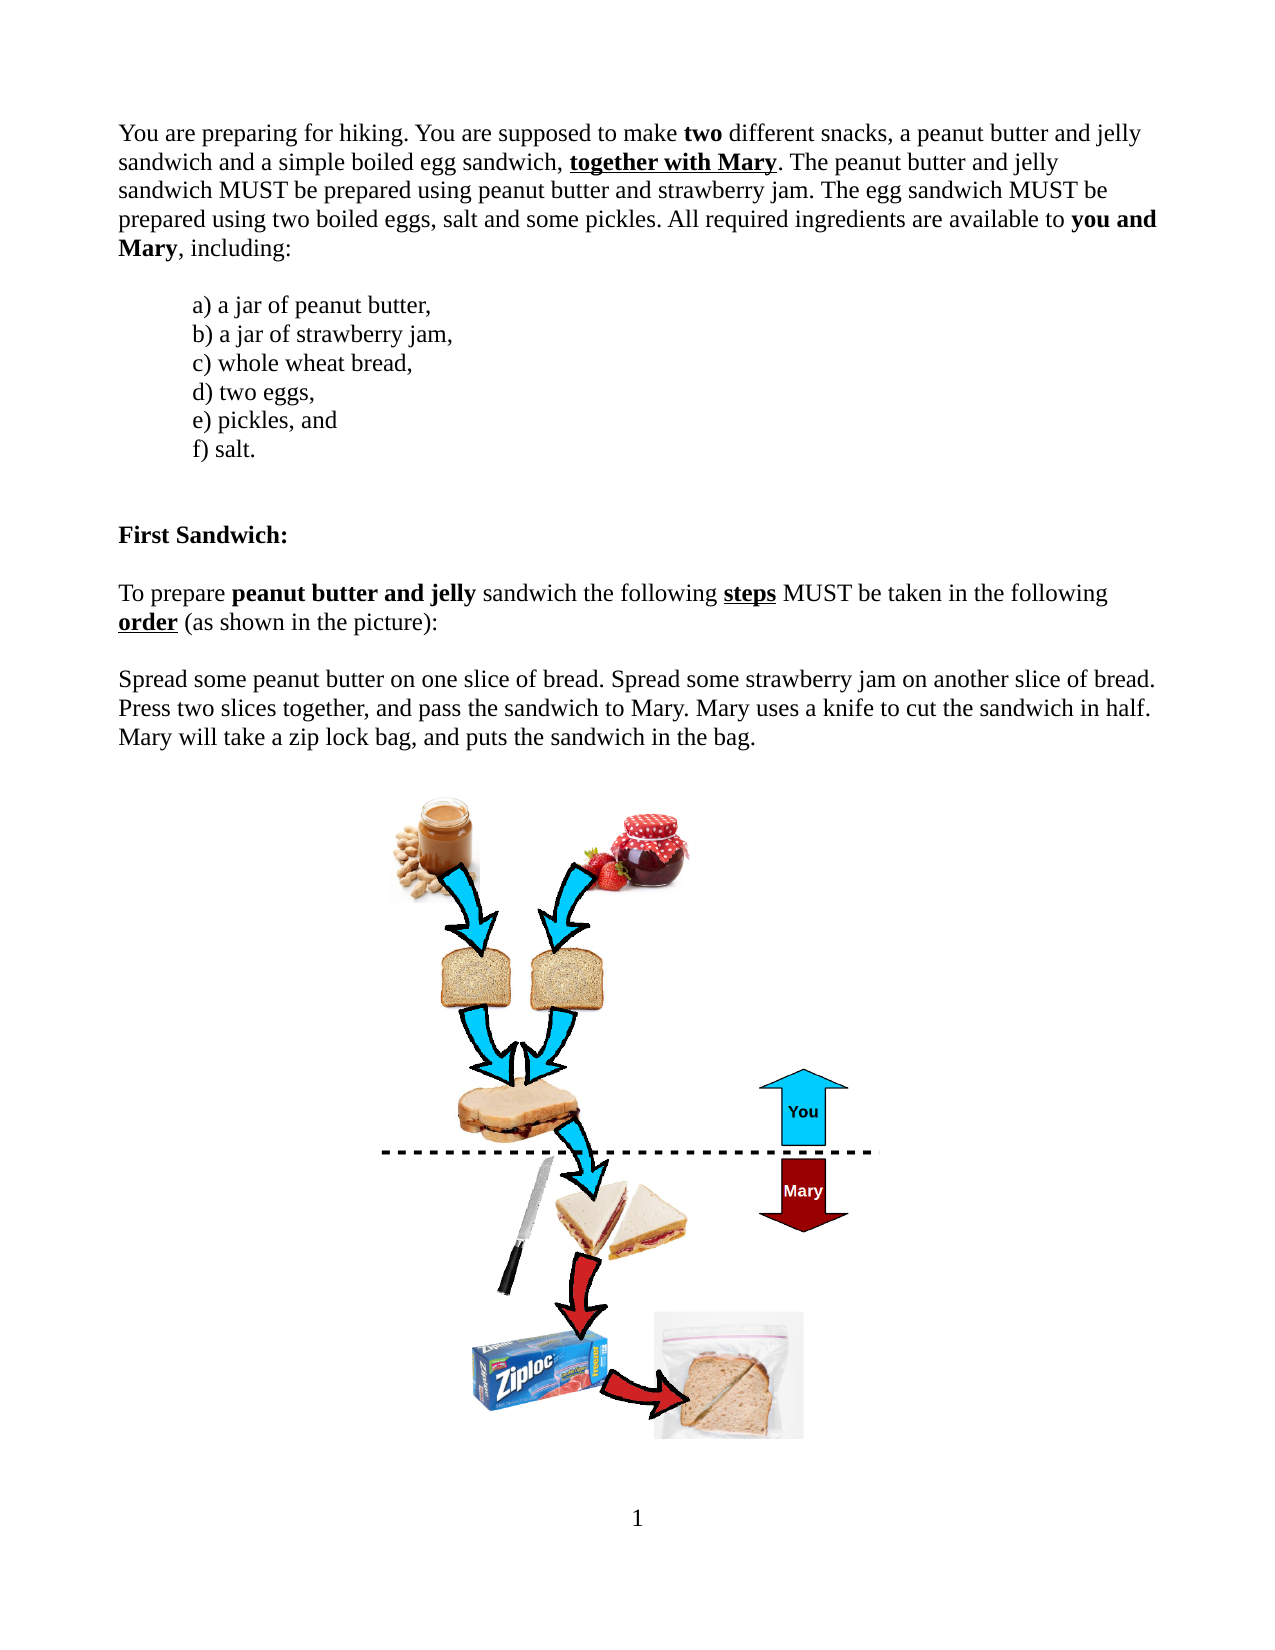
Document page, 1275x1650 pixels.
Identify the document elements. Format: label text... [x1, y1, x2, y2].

text f) salt. [118, 434, 1157, 463]
picture [381, 786, 905, 1465]
text First Sandwich: [118, 521, 1157, 549]
text d) two eggs, [118, 377, 1157, 406]
text To prepare peanut butter and jelly sandwich the following steps MUST be taken in the following order (as shown in the picture): [118, 578, 1157, 636]
text e) pickles, and [118, 406, 1157, 434]
text b) a jar of strawberry jam, [118, 319, 1157, 348]
text You are preparing for hiking. You are supposed to make two different snacks, a peanut butter and jelly sandwich and a simple boiled egg sandwich, together with Mary. The peanut butter and jelly sandwich MUST be prepared using peanut butter and strawberry jam. The egg sandwich MUST be prepared using two boiled eggs, salt and some pickles. All required ingredients are available to you and Mary, including: [118, 118, 1157, 262]
text a) a jar of peanut butter, [118, 291, 1157, 319]
text Spread some peanut butter on one slice of bread. Spread some strawberry jam on another slice of bread. Press two slices together, and pass the sandwich to Mary. Mary uses a knife to cut the sandwich in half. Mary will take a zip lock bag, and puts the sandwich in the bag. [118, 664, 1157, 751]
text c) whole wheat bread, [118, 348, 1157, 377]
